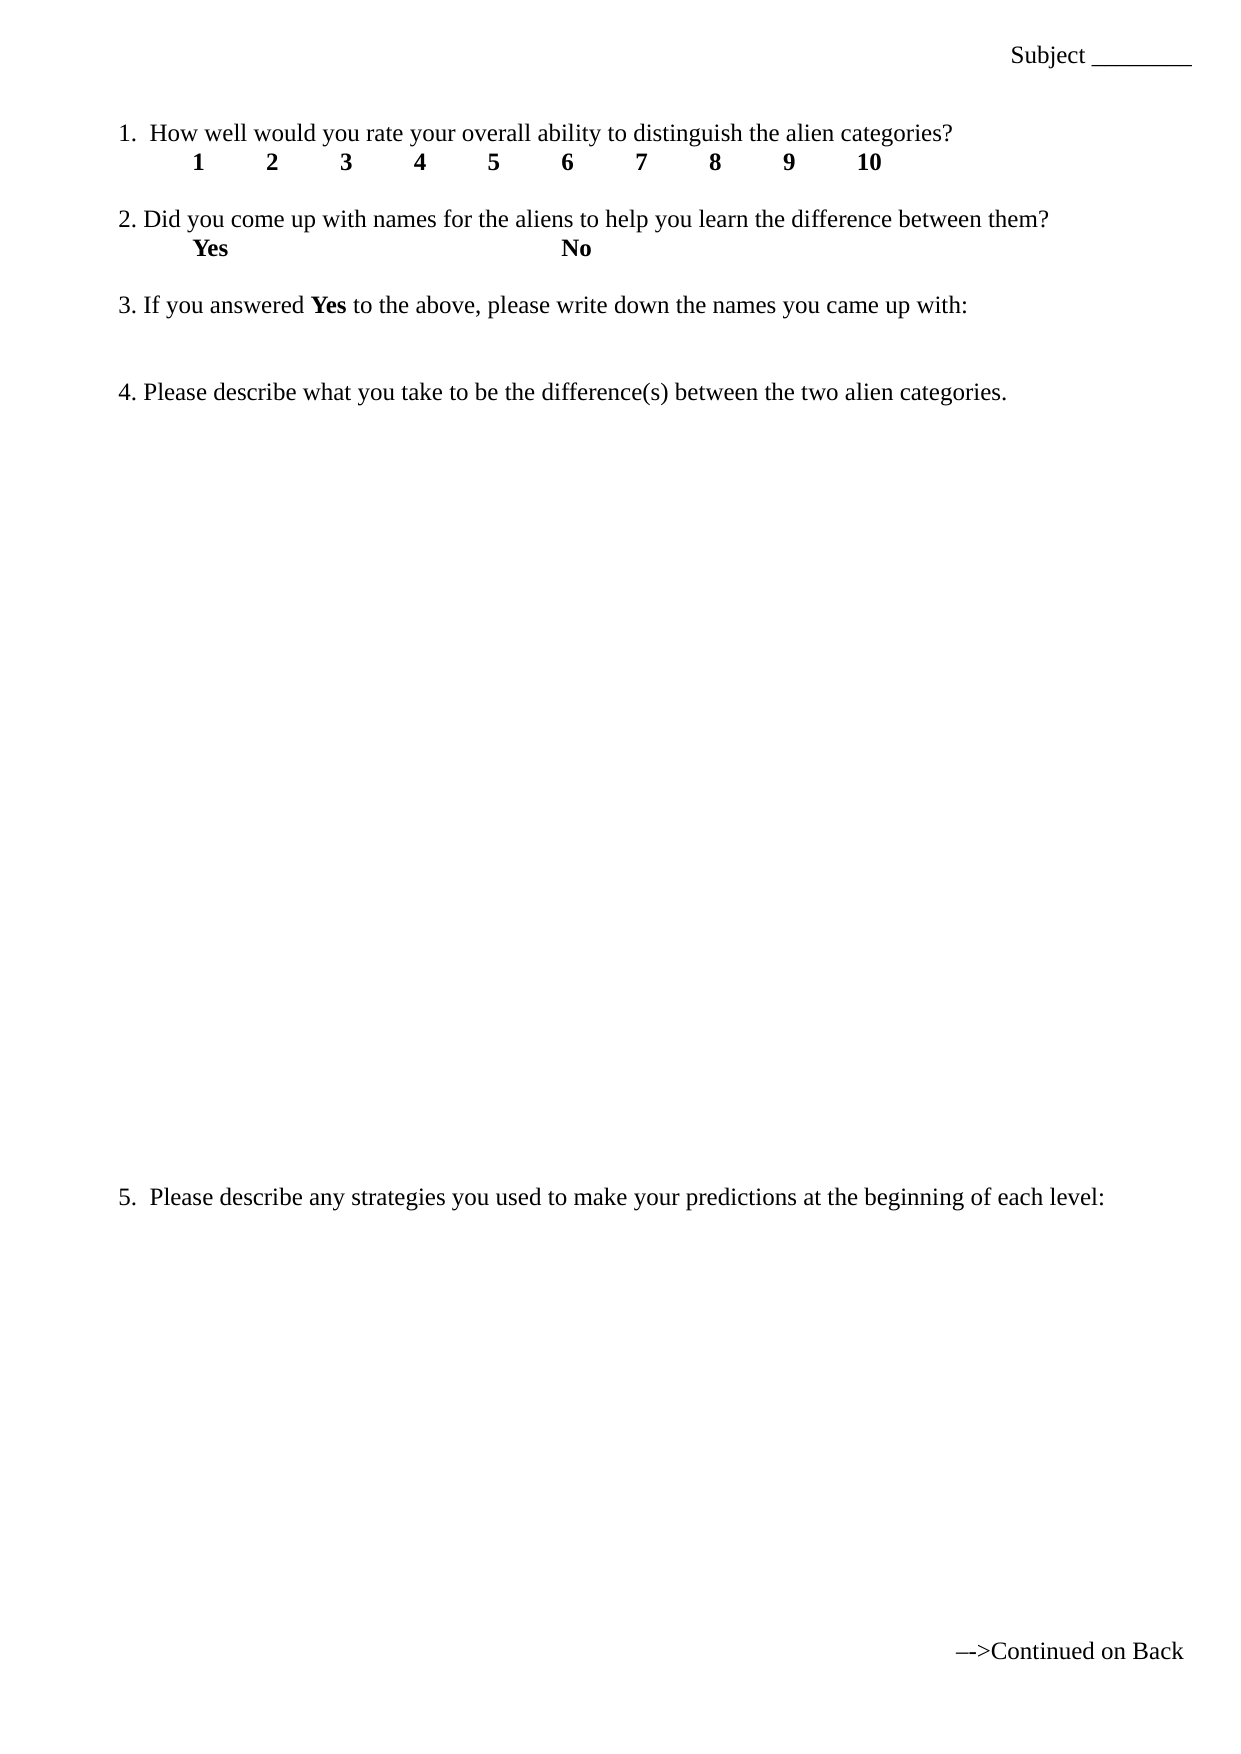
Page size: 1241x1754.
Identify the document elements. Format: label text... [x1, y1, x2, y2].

text 1 2 3 4 5 6 7 8 9 10 [118, 147, 1122, 176]
text Subject ________ [1010, 40, 1192, 69]
text 2. Did you come up with names for the aliens to help you learn the difference between them? [118, 204, 1122, 233]
text 4. Please describe what you take to be the difference(s) between the two alien categories. [118, 377, 1122, 406]
text 1. How well would you rate your overall ability to distinguish the alien categories? [118, 118, 1122, 147]
text 5. Please describe any strategies you used to make your predictions at the beginning of each level: [118, 1182, 1122, 1211]
text 3. If you answered Yes to the above, please write down the names you came up with: [118, 291, 1122, 319]
text –->Continued on Back [956, 1636, 1183, 1664]
text Yes No [118, 233, 1122, 262]
